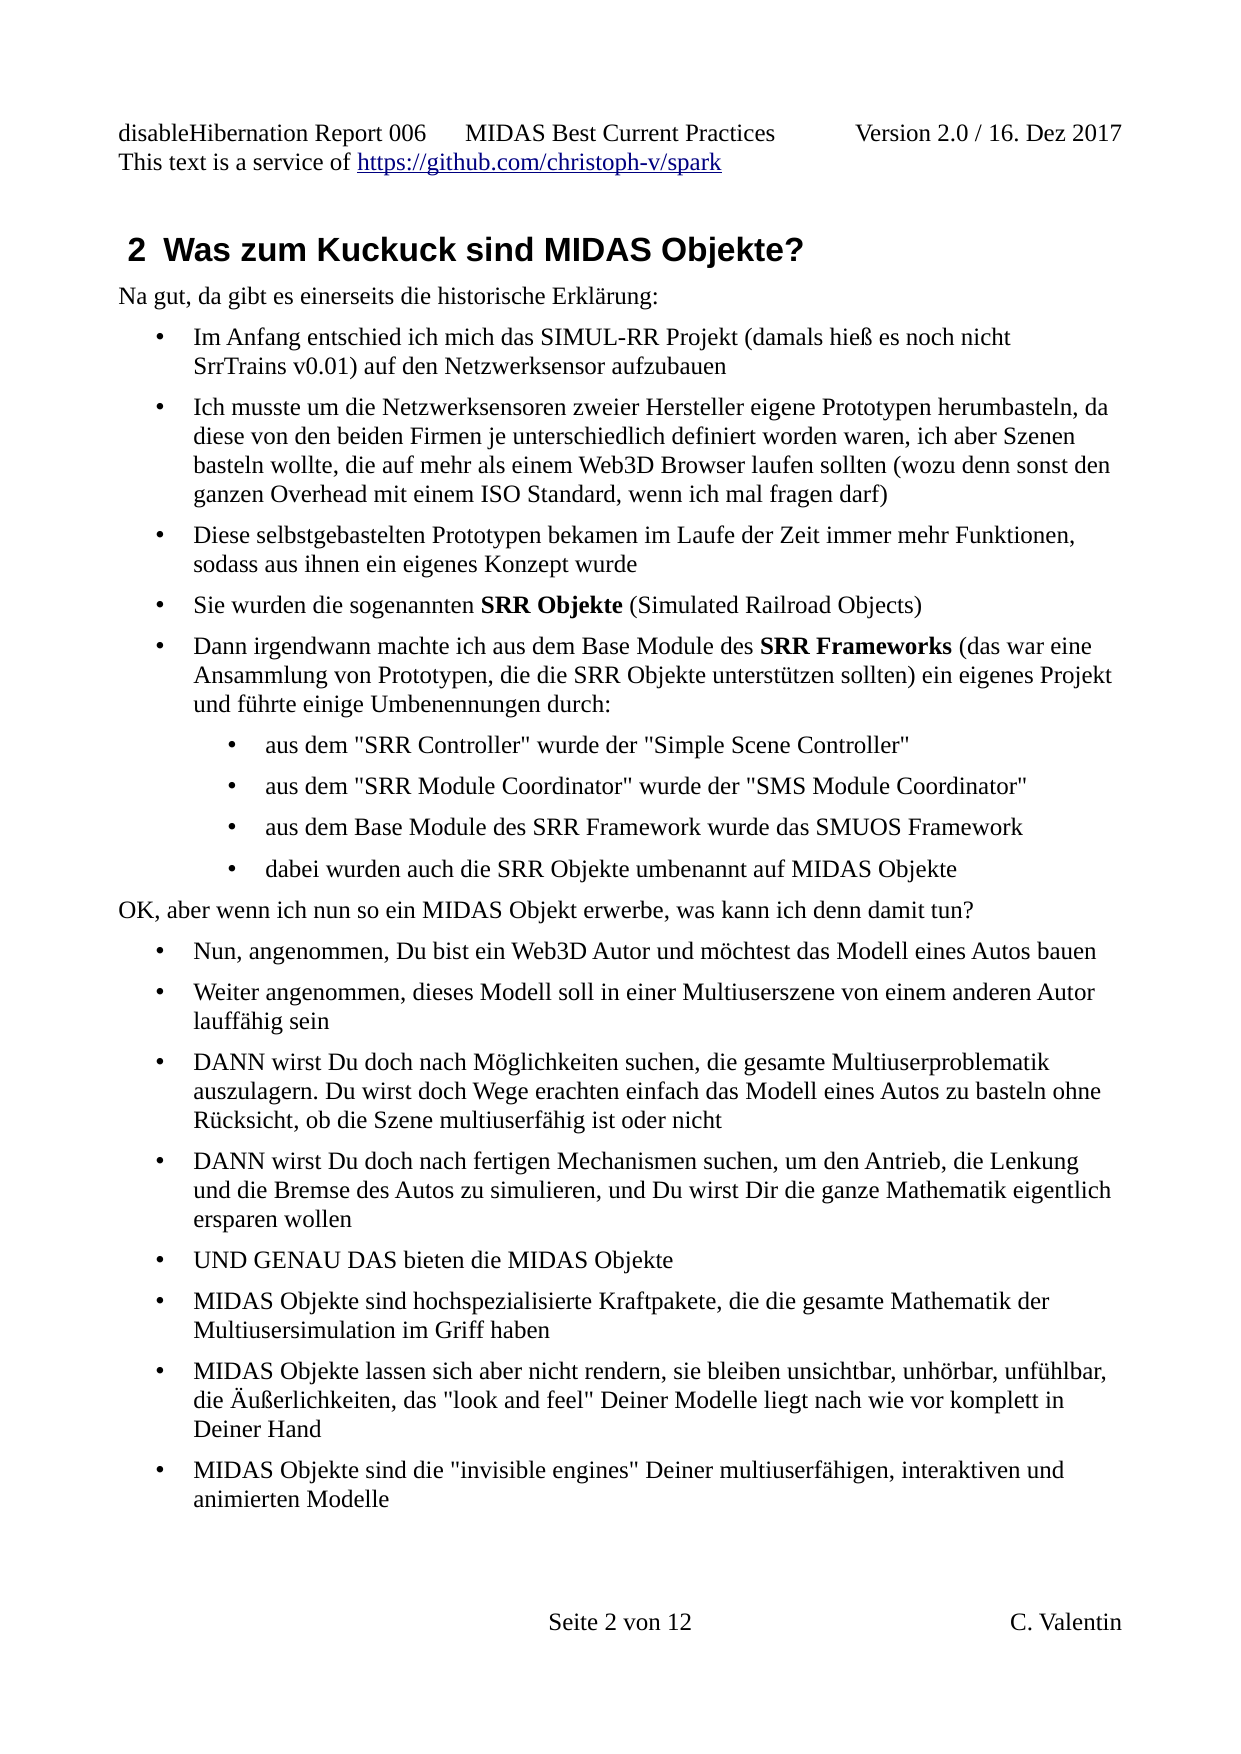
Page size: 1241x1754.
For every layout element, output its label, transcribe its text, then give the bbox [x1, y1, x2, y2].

list MIDAS Objekte lassen sich aber nicht rendern, sie bleiben unsichtbar, unhörbar, unfühlbar, die Äußerlichkeiten, das "look and feel" Deiner Modelle liegt nach wie vor komplett in Deiner Hand [156, 1356, 1122, 1442]
list Weiter angenommen, dieses Modell soll in einer Multiuserszene von einem anderen Autor lauffähig sein [156, 977, 1122, 1035]
subtitle Was zum Kuckuck sind MIDAS Objekte? [118, 230, 1122, 269]
list MIDAS Objekte sind hochspezialisierte Kraftpakete, die die gesamte Mathematik der Multiusersimulation im Griff haben [156, 1286, 1122, 1344]
text OK, aber wenn ich nun so ein MIDAS Objekt erwerbe, was kann ich denn damit tun? [118, 895, 1122, 924]
list aus dem Base Module des SRR Framework wurde das SMUOS Framework [228, 812, 1122, 841]
list Nun, angenommen, Du bist ein Web3D Autor und möchtest das Modell eines Autos bauen [156, 936, 1122, 965]
list MIDAS Objekte sind die "invisible engines" Deiner multiuserfähigen, interaktiven und animierten Modelle [156, 1455, 1122, 1512]
list DANN wirst Du doch nach fertigen Mechanismen suchen, um den Antrieb, die Lenkung und die Bremse des Autos zu simulieren, und Du wirst Dir die ganze Mathematik eigentlich ersparen wollen [156, 1146, 1122, 1232]
list dabei wurden auch die SRR Objekte umbenannt auf MIDAS Objekte [228, 854, 1122, 882]
list aus dem "SRR Module Coordinator" wurde der "SMS Module Coordinator" [228, 771, 1122, 800]
list Im Anfang entschied ich mich das SIMUL-RR Projekt (damals hieß es noch nicht SrrTrains v0.01) auf den Netzwerksensor aufzubauen [156, 322, 1122, 380]
list DANN wirst Du doch nach Möglichkeiten suchen, die gesamte Multiuserproblematik auszulagern. Du wirst doch Wege erachten einfach das Modell eines Autos zu basteln ohne Rücksicht, ob die Szene multiuserfähig ist oder nicht [156, 1047, 1122, 1134]
list aus dem "SRR Controller" wurde der "Simple Scene Controller" [228, 730, 1122, 759]
list UND GENAU DAS bieten die MIDAS Objekte [156, 1245, 1122, 1274]
text Na gut, da gibt es einerseits die historische Erklärung: [118, 281, 1122, 310]
list Ich musste um die Netzwerksensoren zweier Hersteller eigene Prototypen herumbasteln, da diese von den beiden Firmen je unterschiedlich definiert worden waren, ich aber Szenen basteln wollte, die auf mehr als einem Web3D Browser laufen sollten (wozu denn sonst den ganzen Overhead mit einem ISO Standard, wenn ich mal fragen darf) [156, 392, 1122, 507]
list Sie wurden die sogenannten SRR Objekte (Simulated Railroad Objects) [156, 590, 1122, 619]
list Dann irgendwann machte ich aus dem Base Module des SRR Frameworks (das war eine Ansammlung von Prototypen, die die SRR Objekte unterstützen sollten) ein eigenes Projekt und führte einige Umbenennungen durch: [156, 631, 1122, 717]
list Diese selbstgebastelten Prototypen bekamen im Laufe der Zeit immer mehr Funktionen, sodass aus ihnen ein eigenes Konzept wurde [156, 520, 1122, 577]
